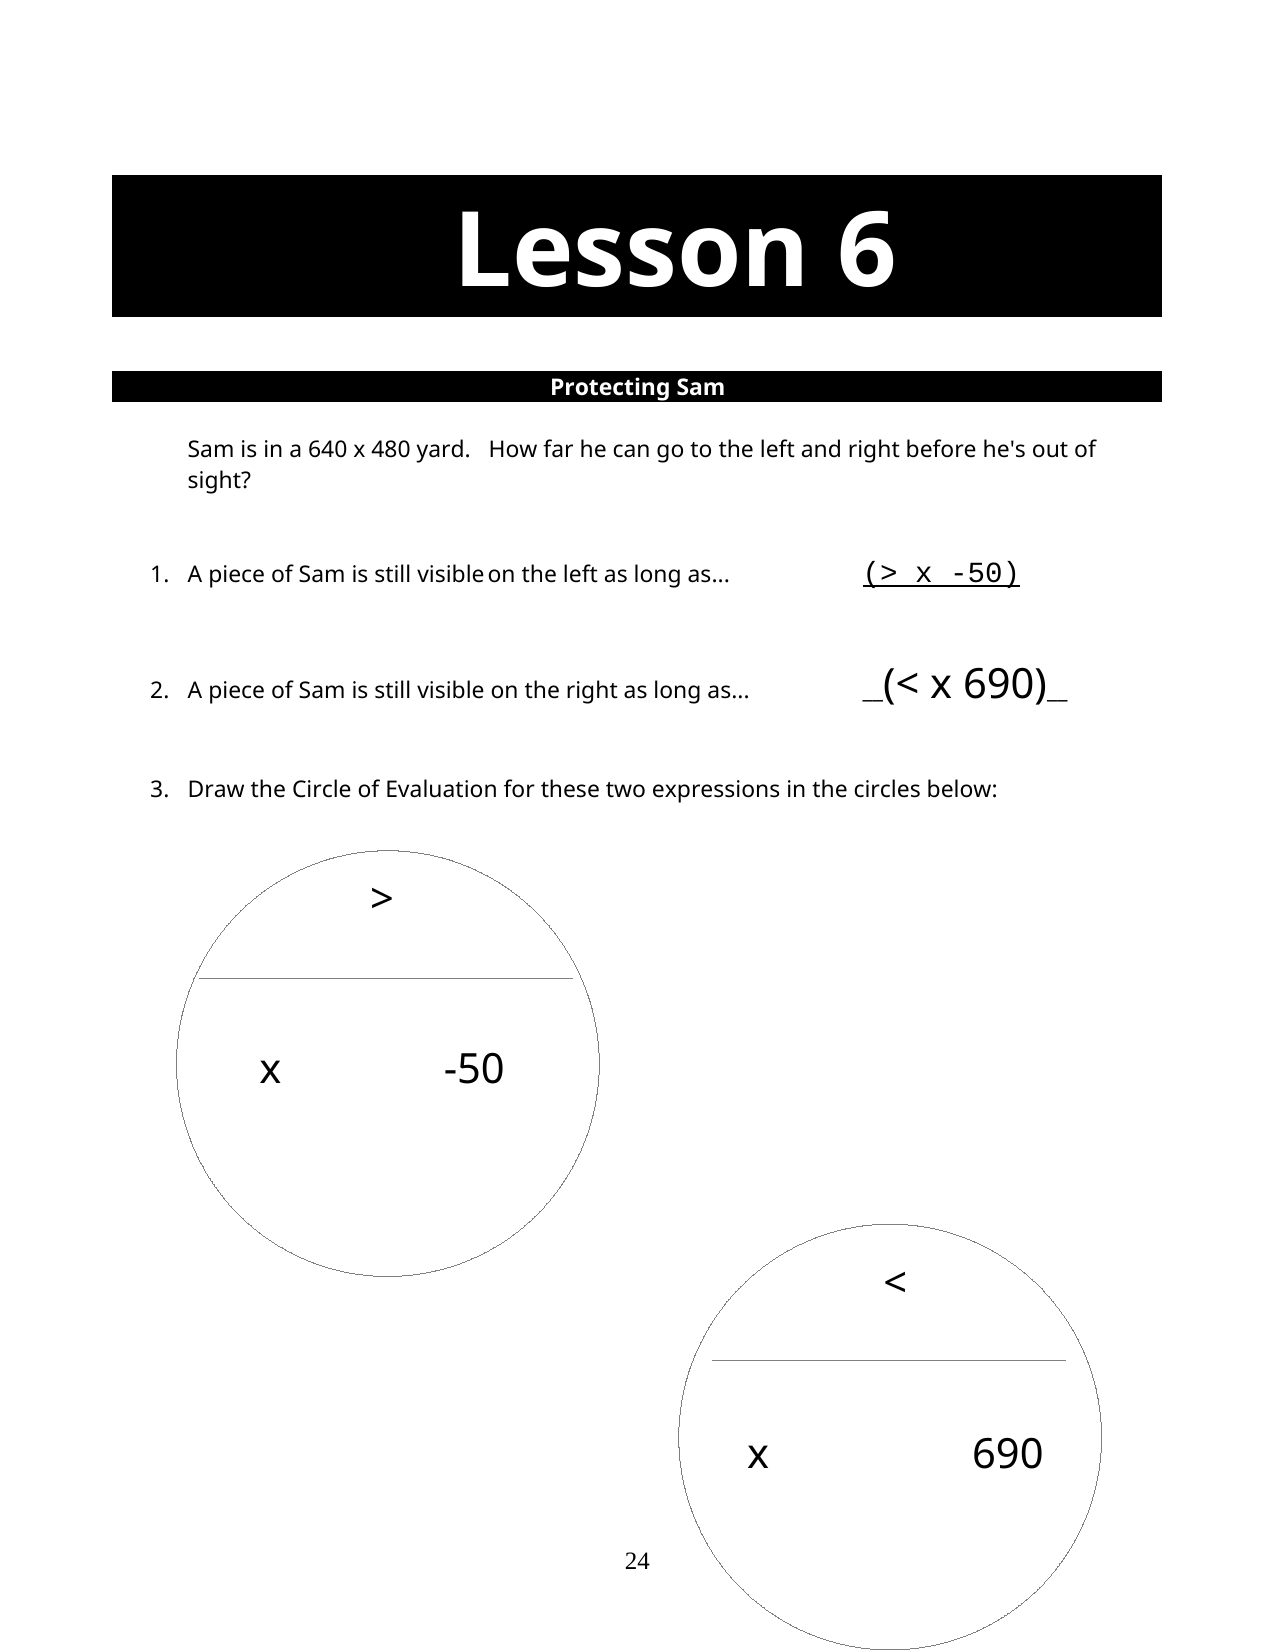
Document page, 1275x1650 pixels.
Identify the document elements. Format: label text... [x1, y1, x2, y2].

list A piece of Sam is still visible on the right as long as... __(< x 690)__ [150, 654, 1162, 711]
list A piece of Sam is still visible on the left as long as... (> x -50) [150, 558, 1162, 591]
subtitle Protecting Sam [112, 371, 1162, 402]
subtitle Lesson 6 [112, 175, 1162, 317]
list Sam is in a 640 x 480 yard. How far he can go to the left and right before he's out of sight? [150, 433, 1162, 496]
list Draw the Circle of Evaluation for these two expressions in the circles below: [150, 773, 1162, 804]
